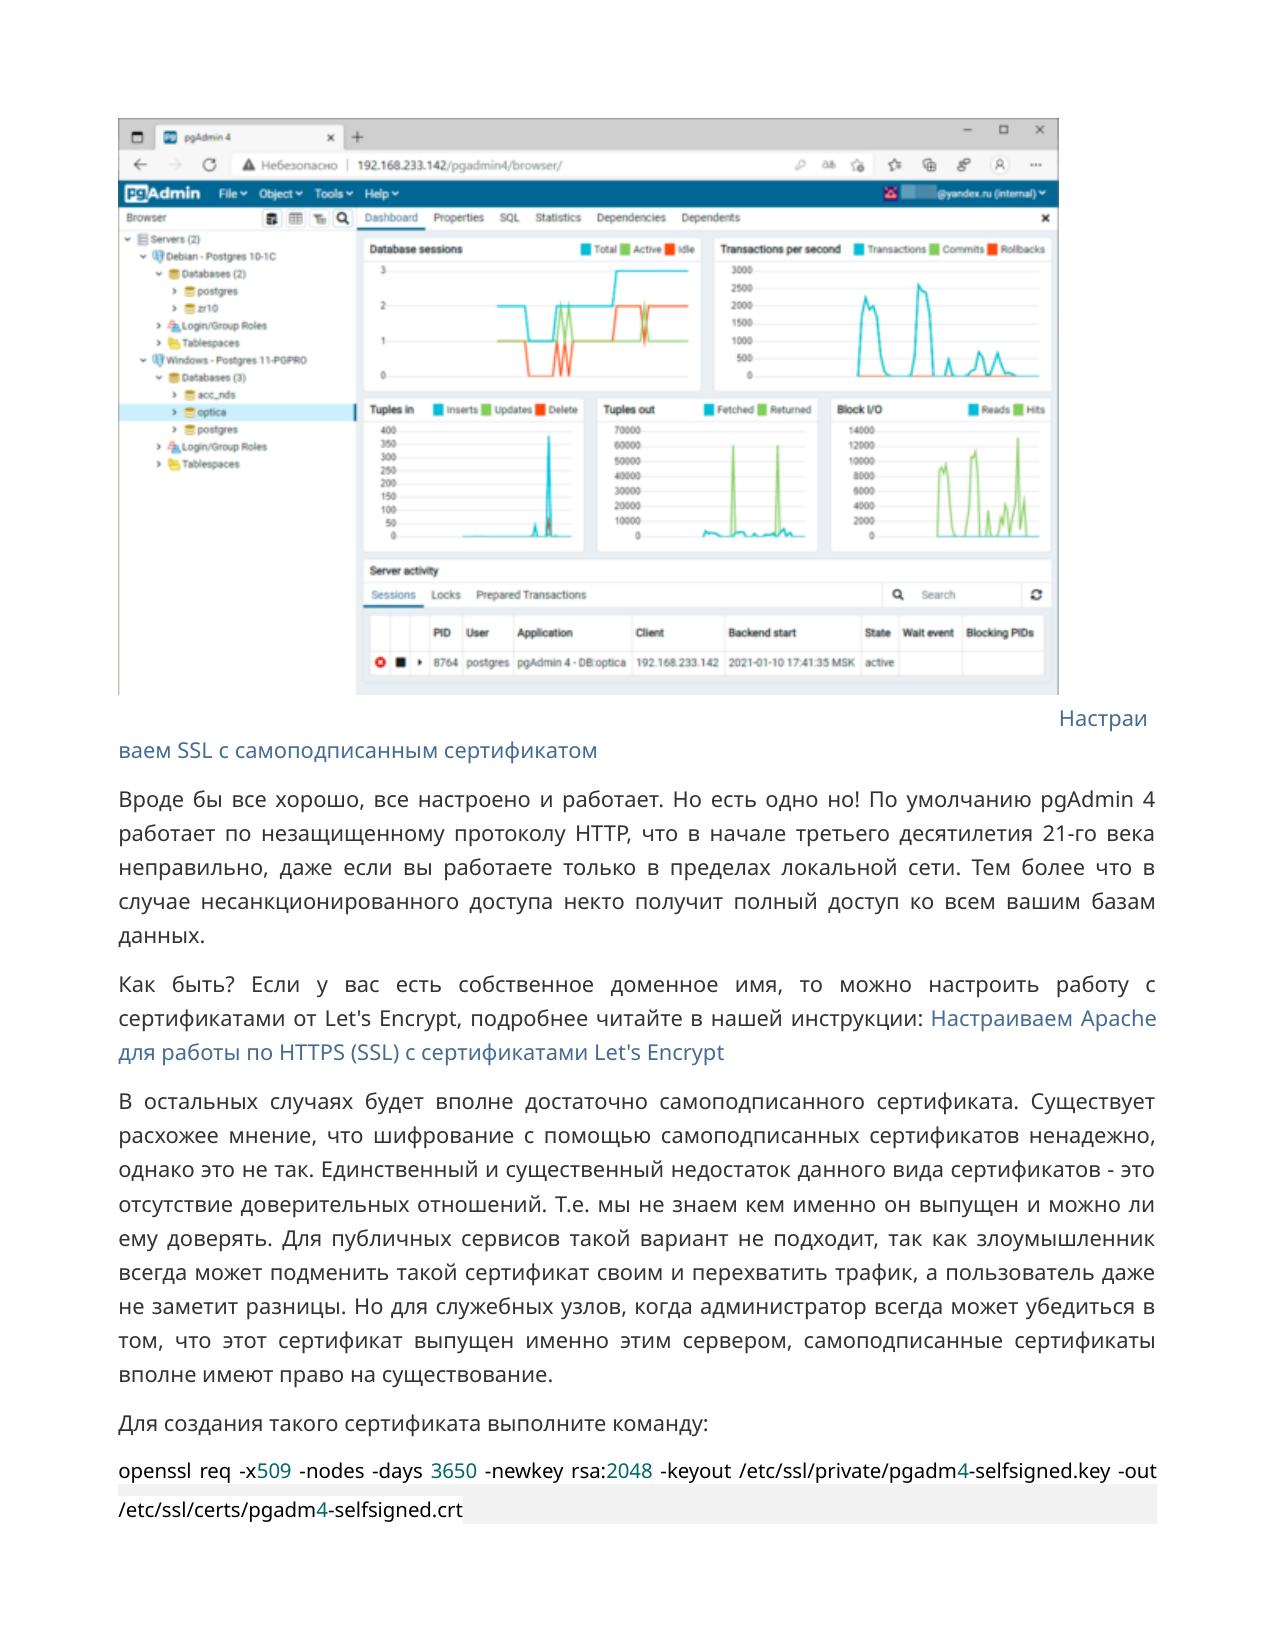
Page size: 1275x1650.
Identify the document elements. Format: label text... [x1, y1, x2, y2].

text В остальных случаях будет вполне достаточно самоподписанного сертификата. Существует расхожее мнение, что шифрование с помощью самоподписанных сертификатов ненадежно, однако это не так. Единственный и существенный недостаток данного вида сертификатов - это отсутствие доверительных отношений. Т.е. мы не знаем кем именно он выпущен и можно ли ему доверять. Для публичных сервисов такой вариант не подходит, так как злоумышленник всегда может подменить такой сертификат своим и перехватить трафик, а пользователь даже не заметит разницы. Но для служебных узлов, когда администратор всегда может убедиться в том, что этот сертификат выпущен именно этим сервером, самоподписанные сертификаты вполне имеют право на существование. [118, 1086, 1157, 1389]
text Вроде бы все хорошо, все настроено и работает. Но есть одно но! По умолчанию pgAdmin 4 работает по незащищенному протоколу HTTP, что в начале третьего десятилетия 21-го века неправильно, даже если вы работаете только в пределах локальной сети. Тем более что в случае несанкционированного доступа некто получит полный доступ ко всем вашим базам данных. [118, 783, 1157, 950]
subtitle Настраиваем SSL с самоподписанным сертификатом [118, 118, 1157, 765]
text Для создания такого сертификата выполните команду: [118, 1408, 1157, 1438]
text Как быть? Если у вас есть собственное доменное имя, то можно настроить работу с сертификатами от Let's Encrypt, подробнее читайте в нашей инструкции: Настраиваем Apache для работы по HTTPS (SSL) с сертификатами Let's Encrypt [118, 969, 1157, 1067]
text openssl req -x509 -nodes -days 3650 -newkey rsa:2048 -keyout /etc/ssl/private/pgadm4-selfsigned.key -out /etc/ssl/certs/pgadm4-selfsigned.crt [118, 1457, 1157, 1524]
picture [118, 118, 1059, 695]
